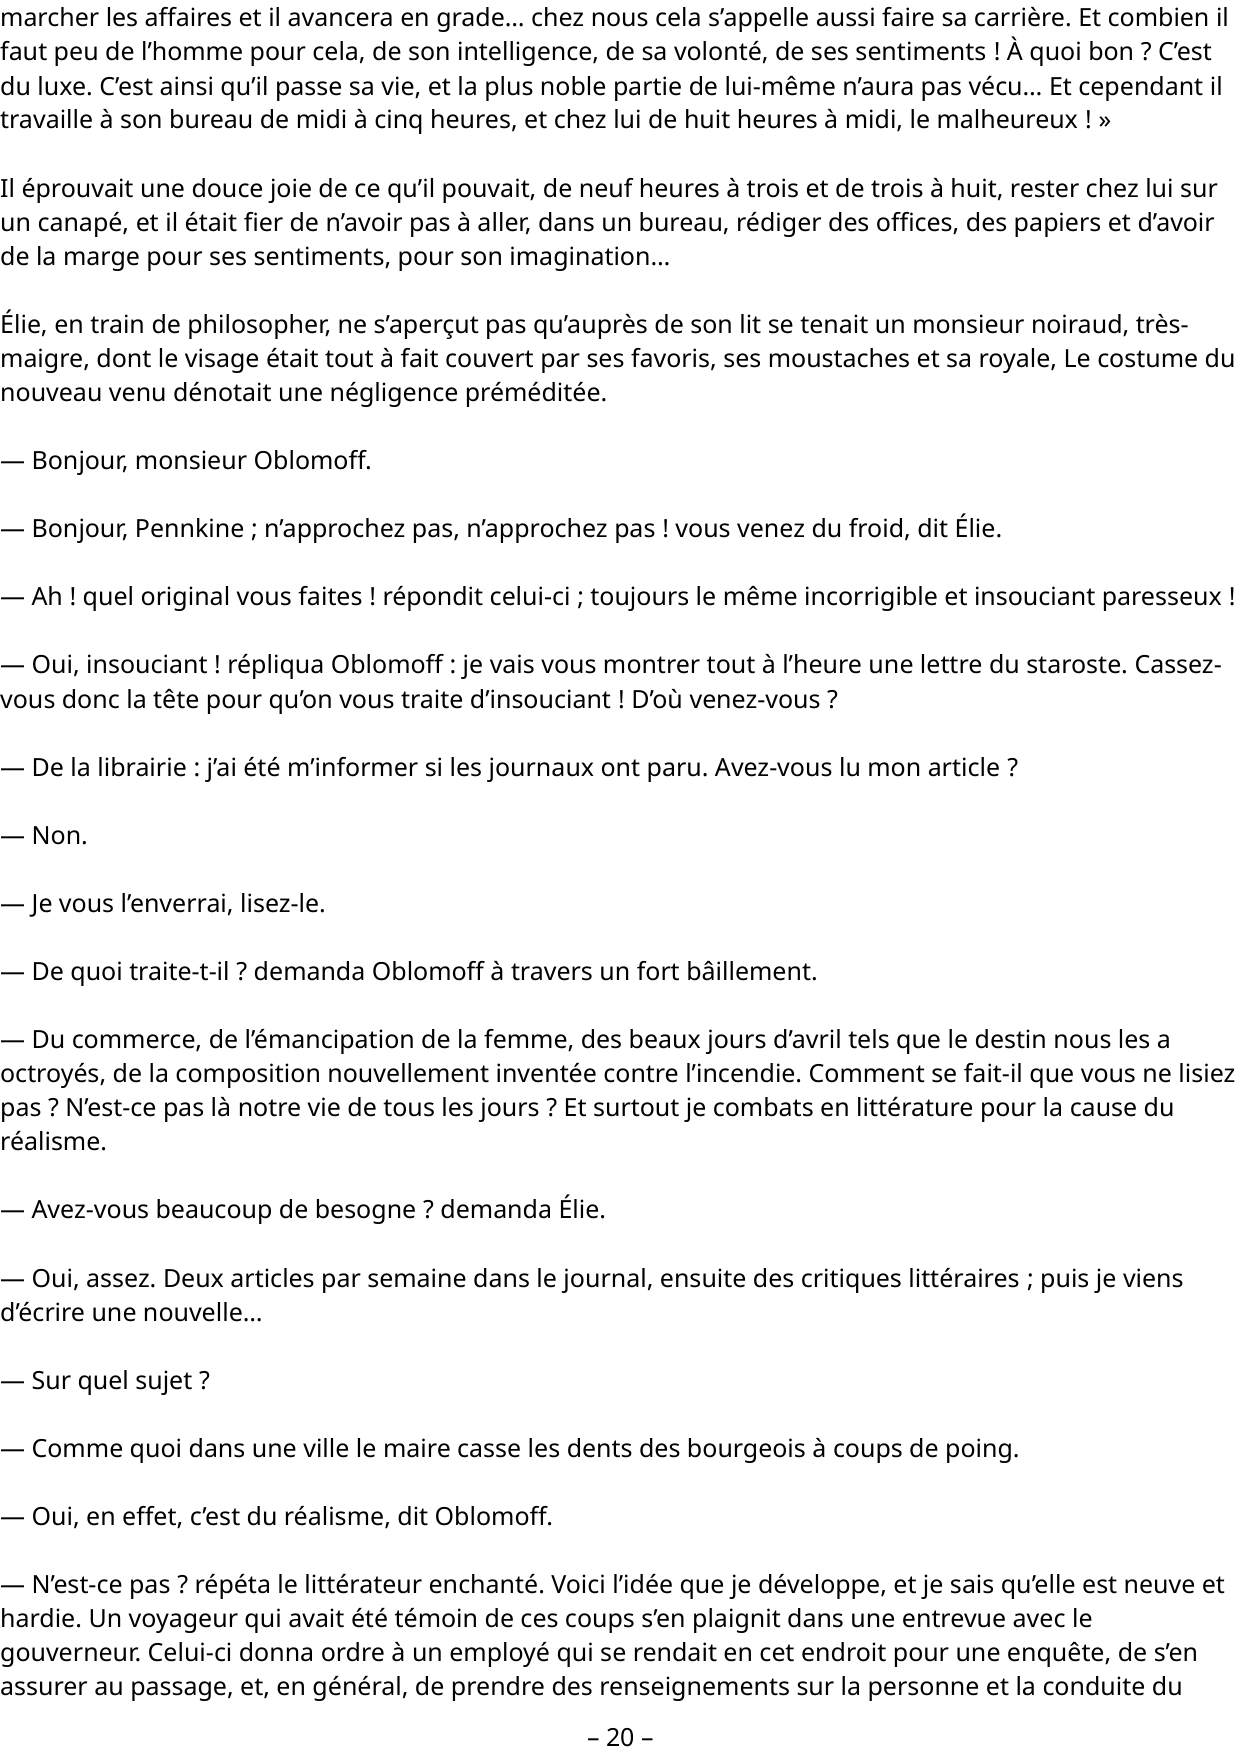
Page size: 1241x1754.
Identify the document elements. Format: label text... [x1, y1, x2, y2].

text — Oui, en effet, c’est du réalisme, dit Oblomoff. [0, 1499, 1240, 1533]
text — Oui, insouciant ! répliqua Oblomoff : je vais vous montrer tout à l’heure une lettre du staroste. Cassez-vous donc la tête pour qu’on vous traite d’insouciant ! D’où venez-vous ? [0, 647, 1240, 715]
text — Avez-vous beaucoup de besogne ? demanda Élie. [0, 1192, 1240, 1226]
text — N’est-ce pas ? répéta le littérateur enchanté. Voici l’idée que je développe, et je sais qu’elle est neuve et hardie. Un voyageur qui avait été témoin de ces coups s’en plaignit dans une entrevue avec le gouverneur. Celui-ci donna ordre à un employé qui se rendait en cet endroit pour une enquête, de s’en assurer au passage, et, en général, de prendre des renseignements sur la personne et la conduite du [0, 1567, 1240, 1703]
text Il éprouvait une douce joie de ce qu’il pouvait, de neuf heures à trois et de trois à huit, rester chez lui sur un canapé, et il était fier de n’avoir pas à aller, dans un bureau, rédiger des offices, des papiers et d’avoir de la marge pour ses sentiments, pour son imagination… [0, 170, 1240, 272]
text — De la librairie : j’ai été m’informer si les journaux ont paru. Avez-vous lu mon article ? [0, 749, 1240, 783]
text — Bonjour, monsieur Oblomoff. [0, 443, 1240, 477]
text — Du commerce, de l’émancipation de la femme, des beaux jours d’avril tels que le destin nous les a octroyés, de la composition nouvellement inventée contre l’incendie. Comment se fait-il que vous ne lisiez pas ? N’est-ce pas là notre vie de tous les jours ? Et surtout je combats en littérature pour la cause du réalisme. [0, 1022, 1240, 1158]
text — Oui, assez. Deux articles par semaine dans le journal, ensuite des critiques littéraires ; puis je viens d’écrire une nouvelle… [0, 1260, 1240, 1328]
text — Je vous l’enverrai, lisez-le. [0, 886, 1240, 920]
text — Ah ! quel original vous faites ! répondit celui-ci ; toujours le même incorrigible et insouciant paresseux ! [0, 579, 1240, 613]
text marcher les affaires et il avancera en grade… chez nous cela s’appelle aussi faire sa carrière. Et combien il faut peu de l’homme pour cela, de son intelligence, de sa volonté, de ses sentiments ! À quoi bon ? C’est du luxe. C’est ainsi qu’il passe sa vie, et la plus noble partie de lui-même n’aura pas vécu… Et cependant il travaille à son bureau de midi à cinq heures, et chez lui de huit heures à midi, le malheureux ! » [0, 0, 1240, 136]
text — Non. [0, 817, 1240, 852]
text — De quoi traite-t-il ? demanda Oblomoff à travers un fort bâillement. [0, 954, 1240, 988]
text — Sur quel sujet ? [0, 1362, 1240, 1397]
text — Bonjour, Pennkine ; n’approchez pas, n’approchez pas ! vous venez du froid, dit Élie. [0, 511, 1240, 545]
text Élie, en train de philosopher, ne s’aperçut pas qu’auprès de son lit se tenait un monsieur noiraud, très-maigre, dont le visage était tout à fait couvert par ses favoris, ses moustaches et sa royale, Le costume du nouveau venu dénotait une négligence préméditée. [0, 307, 1240, 409]
text — Comme quoi dans une ville le maire casse les dents des bourgeois à coups de poing. [0, 1431, 1240, 1465]
